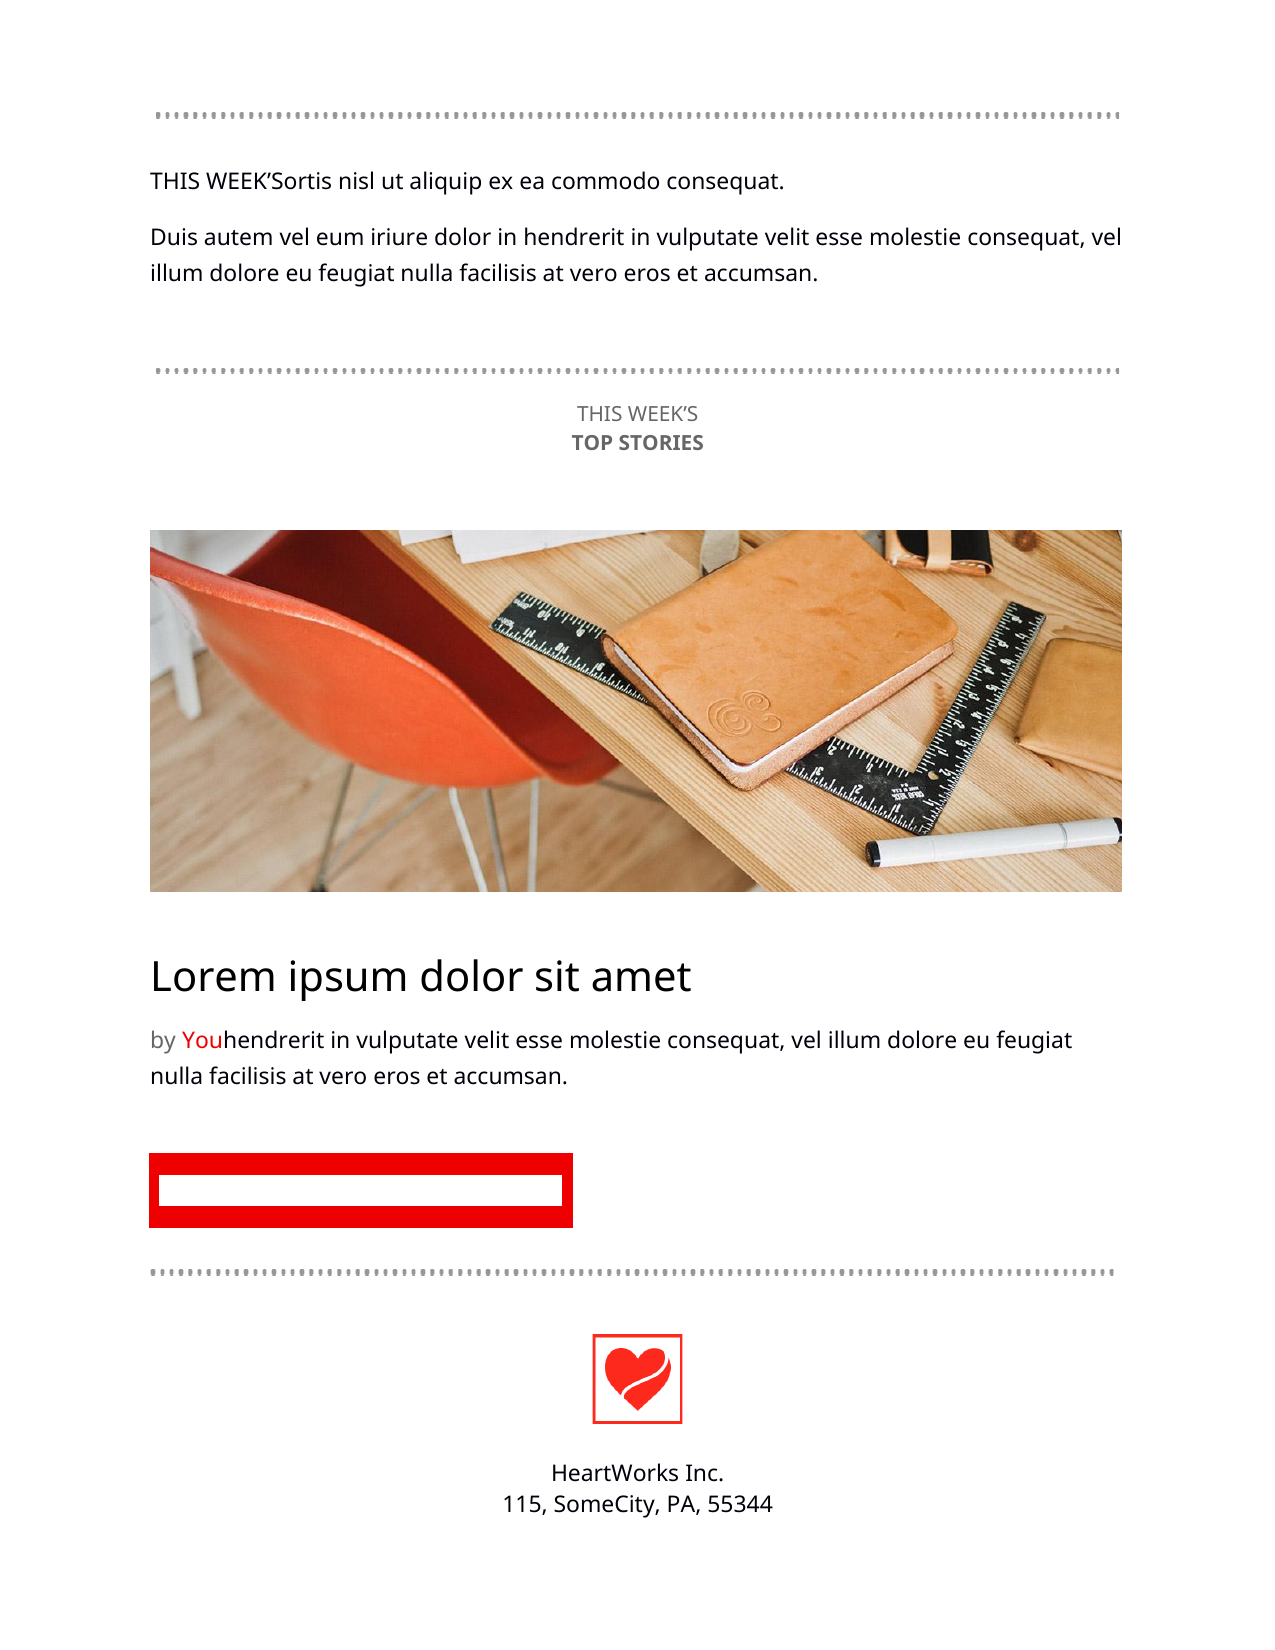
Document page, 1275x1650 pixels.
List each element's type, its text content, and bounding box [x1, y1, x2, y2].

subtitle TOP STORIES [150, 428, 1125, 456]
subtitle Lorem ipsum dolor sit amet [150, 947, 1125, 1003]
text Duis autem vel eum iriure dolor in hendrerit in vulputate velit esse molestie consequat, vel illum dolore eu feugiat nulla facilisis at vero eros et accumsan. [150, 221, 1125, 288]
table_header READ MORE ON OUR WEBSITE [149, 1153, 573, 1228]
picture [150, 1269, 1114, 1276]
picture [592, 1334, 683, 1424]
text THIS WEEK’Sortis nisl ut aliquip ex ea commodo consequat. [150, 164, 1125, 196]
text HeartWorks Inc. [150, 1457, 1125, 1488]
picture [155, 112, 1120, 119]
text by Youhendrerit in vulputate velit esse molestie consequat, vel illum dolore eu feugiat nulla facilisis at vero eros et accumsan. [150, 1024, 1125, 1091]
text 115, SomeCity, PA, 55344 [150, 1488, 1125, 1520]
subtitle THIS WEEK’S [150, 399, 1125, 428]
picture [155, 368, 1120, 374]
picture [150, 530, 1122, 892]
